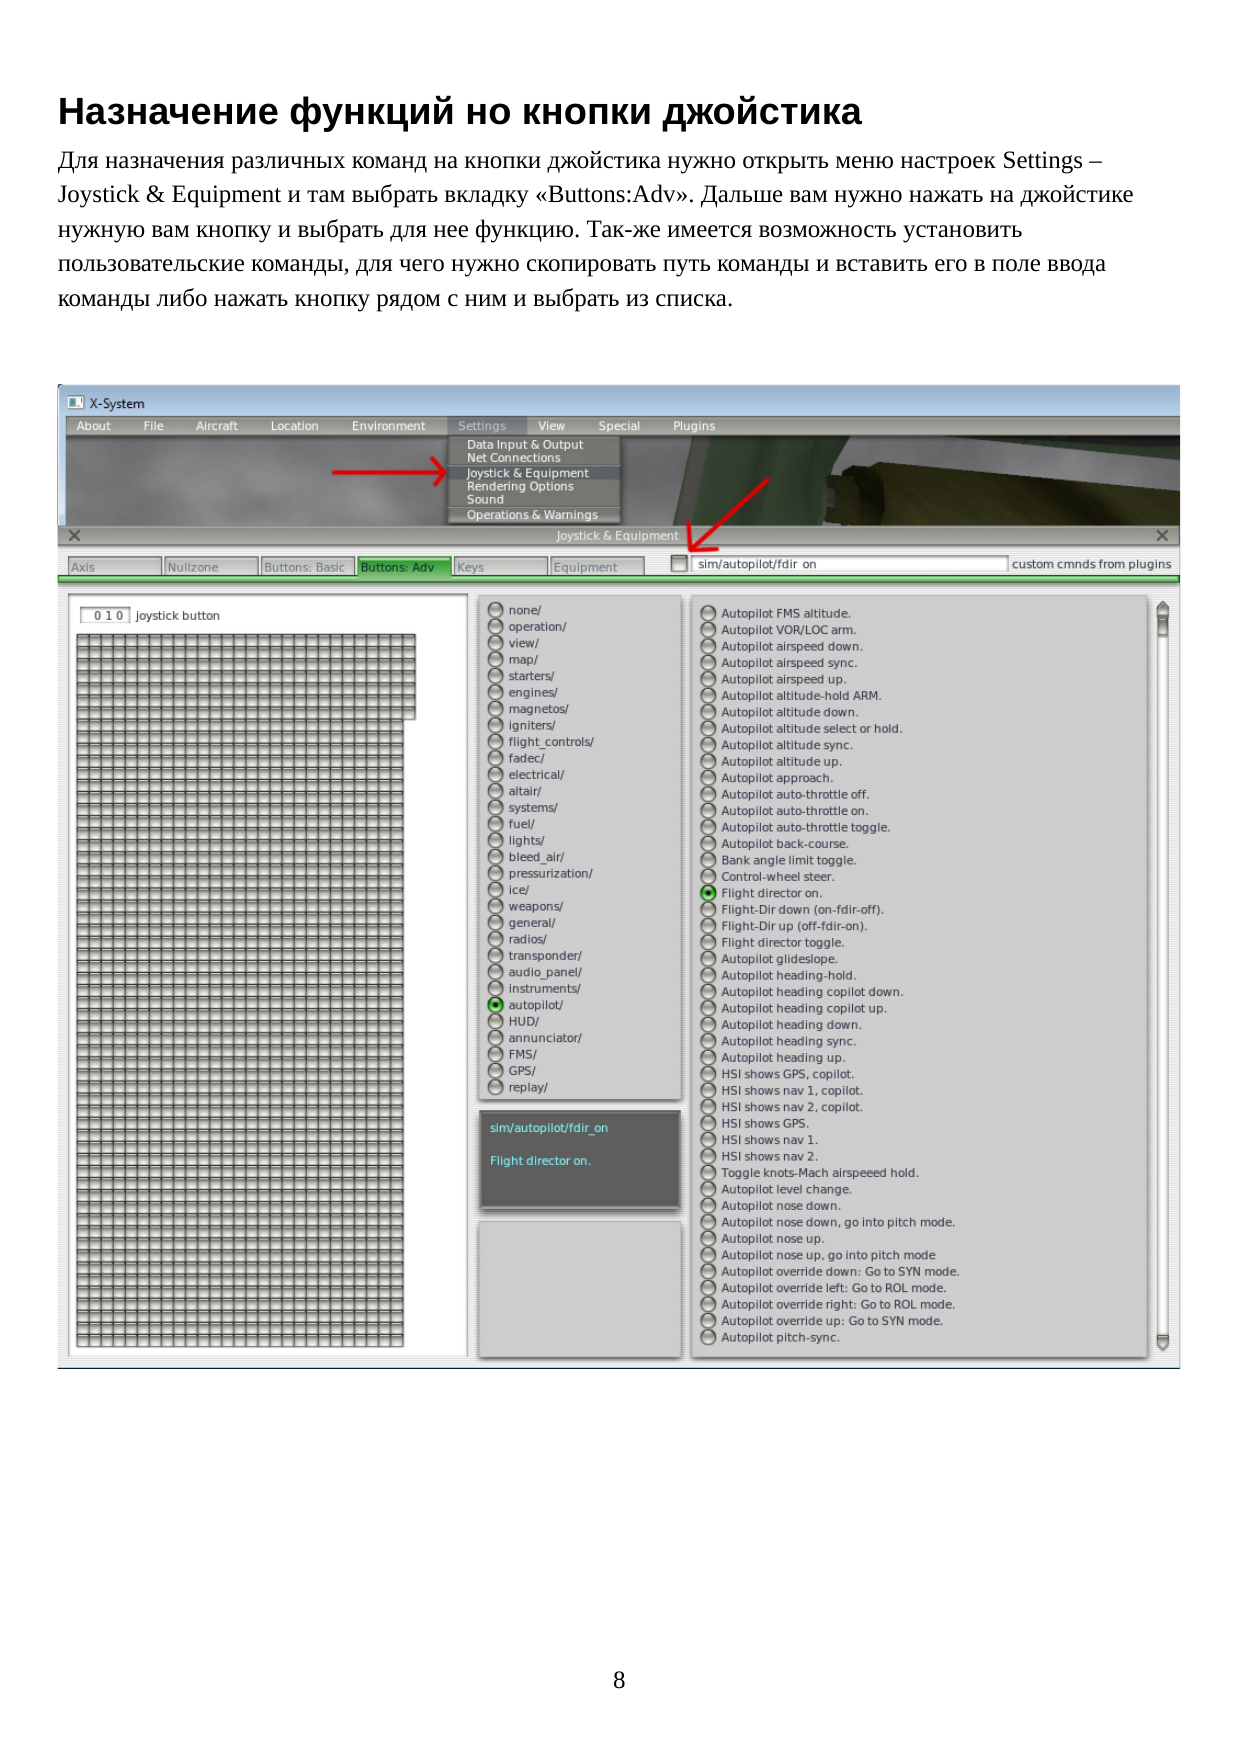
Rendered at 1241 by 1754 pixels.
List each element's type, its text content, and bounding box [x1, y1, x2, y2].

text Для назначения различных команд на кнопки джойстика нужно открыть меню настроек Settings – Joystick & Equipment и там выбрать вкладку «Buttons:Adv». Дальше вам нужно нажать на джойстике нужную вам кнопку и выбрать для нее функцию. Так-же имеется возможность установить пользовательские команды, для чего нужно скопировать путь команды и вставить его в поле ввода команды либо нажать кнопку рядом с ним и выбрать из списка. [58, 145, 1180, 312]
subtitle Назначение функций но кнопки джойстика [58, 89, 1180, 132]
picture [57, 384, 1181, 1369]
